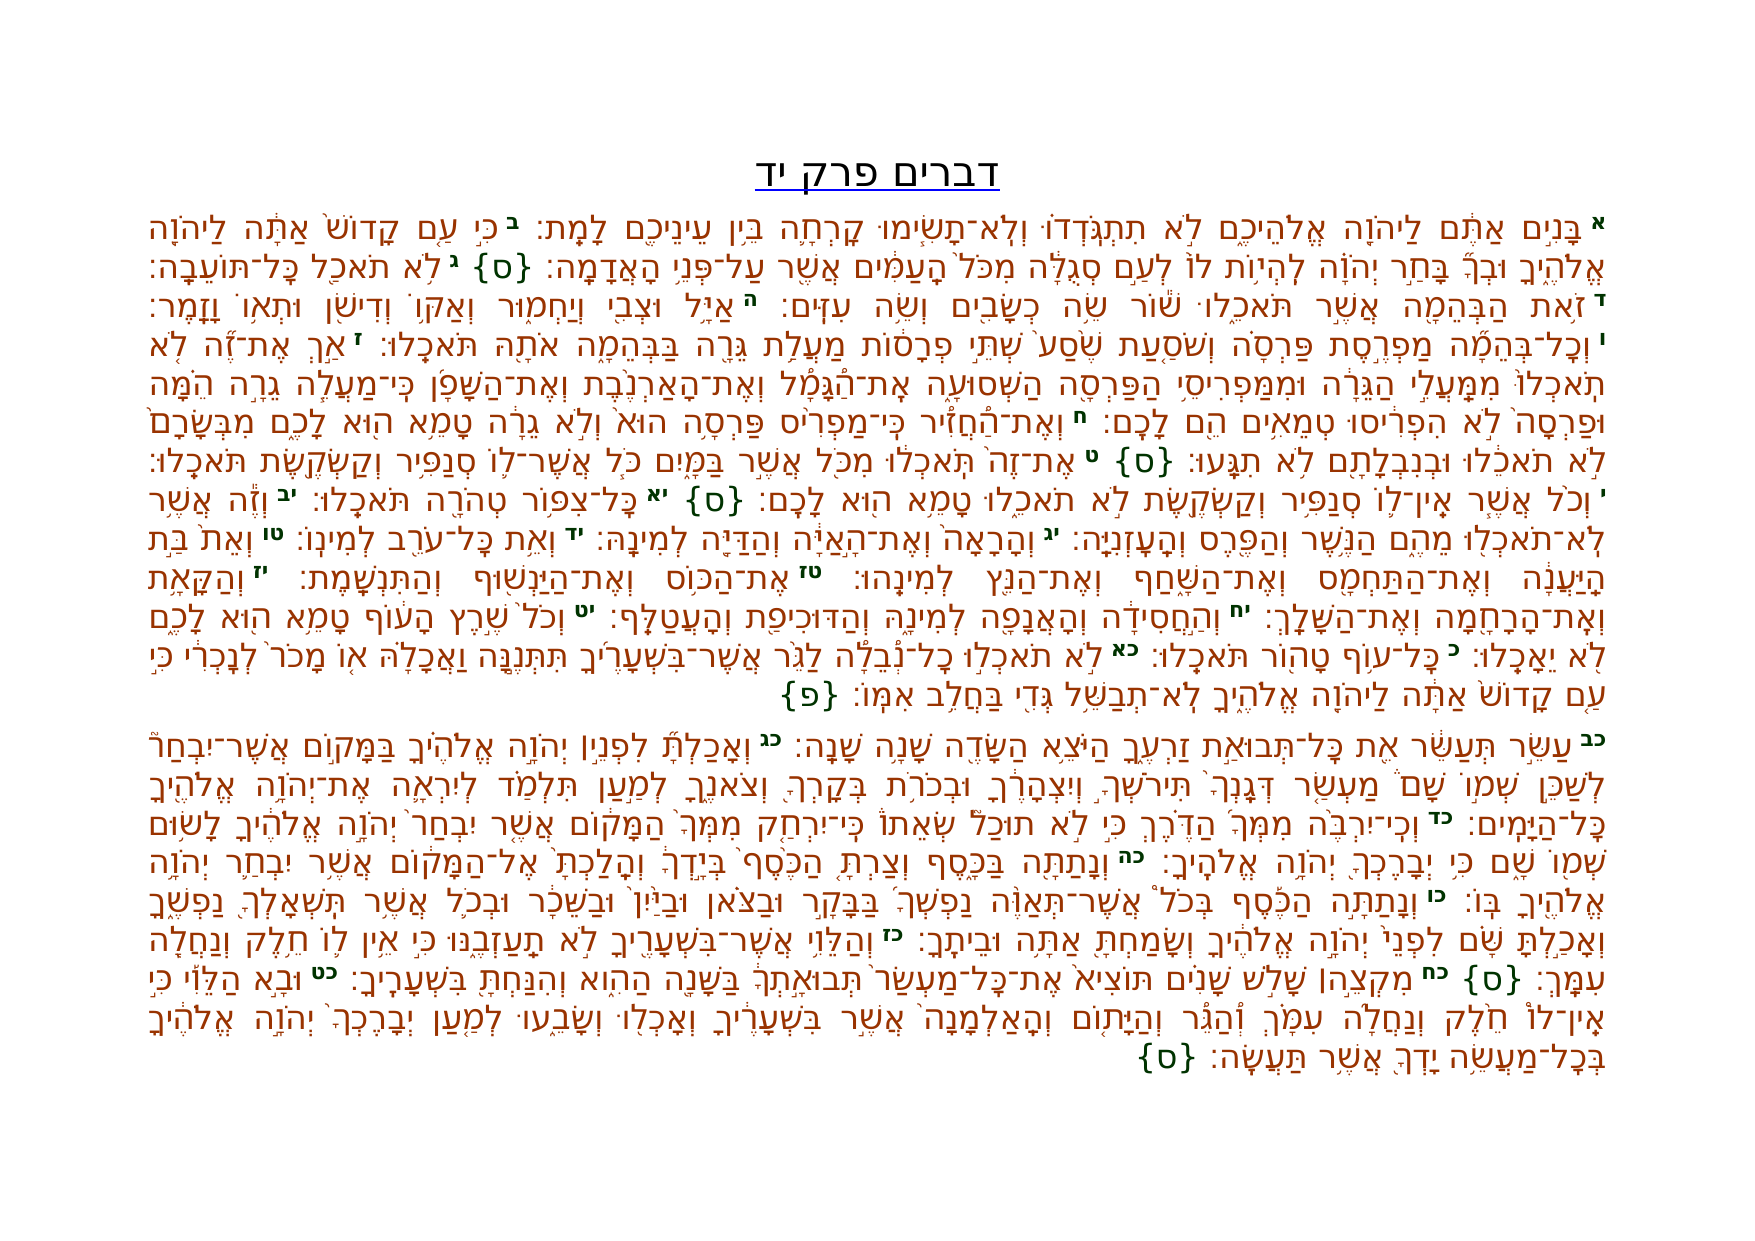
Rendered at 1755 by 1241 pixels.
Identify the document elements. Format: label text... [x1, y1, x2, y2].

text דברים פרק יד [148, 148, 1606, 196]
text א בָּנִ֣ים אַתֶּ֔ם לַיהֹוָ֖ה אֱלֹהֵיכֶ֑ם לֹ֣א תִתְגֹּֽדְד֗וּ וְלֹֽא־תָשִׂ֧ימוּ קׇרְחָ֛ה בֵּ֥ין עֵינֵיכֶ֖ם לָמֵֽת׃ ב כִּ֣י עַ֤ם קָדוֹשׁ֙ אַתָּ֔ה לַיהֹוָ֖ה אֱלֹהֶ֑יךָ וּבְךָ֞ בָּחַ֣ר יְהֹוָ֗ה לִֽהְי֥וֹת לוֹ֙ לְעַ֣ם סְגֻלָּ֔ה מִכֹּל֙ הָֽעַמִּ֔ים אֲשֶׁ֖ר עַל־פְּנֵ֥י הָאֲדָמָֽה׃ {ס} ג לֹ֥א תֹאכַ֖ל כׇּל־תּוֹעֵבָֽה׃ ד זֹ֥את הַבְּהֵמָ֖ה אֲשֶׁ֣ר תֹּאכֵ֑לוּ שׁ֕וֹר שֵׂ֥ה כְשָׂבִ֖ים וְשֵׂ֥ה עִזִּֽים׃ ה אַיָּ֥ל וּצְבִ֖י וְיַחְמ֑וּר וְאַקּ֥וֹ וְדִישֹׁ֖ן וּתְא֥וֹ וָזָֽמֶר׃ ו וְכׇל־בְּהֵמָ֞ה מַפְרֶ֣סֶת פַּרְסָ֗ה וְשֹׁסַ֤עַת שֶׁ֙סַע֙ שְׁתֵּ֣י פְרָס֔וֹת מַעֲלַ֥ת גֵּרָ֖ה בַּבְּהֵמָ֑ה אֹתָ֖הּ תֹּאכֵֽלוּ׃ ז אַ֣ךְ אֶת־זֶ֞ה לֹ֤א תֹֽאכְלוּ֙ מִמַּֽעֲלֵ֣י הַגֵּרָ֔ה וּמִמַּפְרִיסֵ֥י הַפַּרְסָ֖ה הַשְּׁסוּעָ֑ה אֶֽת־הַ֠גָּמָ֠ל וְאֶת־הָאַרְנֶ֨בֶת וְאֶת־הַשָּׁפָ֜ן כִּֽי־מַעֲלֵ֧ה גֵרָ֣ה הֵ֗מָּה וּפַרְסָה֙ לֹ֣א הִפְרִ֔יסוּ טְמֵאִ֥ים הֵ֖ם לָכֶֽם׃ ח וְאֶת־הַ֠חֲזִ֠יר כִּֽי־מַפְרִ֨יס פַּרְסָ֥ה הוּא֙ וְלֹ֣א גֵרָ֔ה טָמֵ֥א ה֖וּא לָכֶ֑ם מִבְּשָׂרָם֙ לֹ֣א תֹאכֵ֔לוּ וּבְנִבְלָתָ֖ם לֹ֥א תִגָּֽעוּ׃ {ס} ט אֶת־זֶה֙ תֹּֽאכְל֔וּ מִכֹּ֖ל אֲשֶׁ֣ר בַּמָּ֑יִם כֹּ֧ל אֲשֶׁר־ל֛וֹ סְנַפִּ֥יר וְקַשְׂקֶ֖שֶׂת תֹּאכֵֽלוּ׃ י וְכֹ֨ל אֲשֶׁ֧ר אֵֽין־ל֛וֹ סְנַפִּ֥יר וְקַשְׂקֶ֖שֶׂת לֹ֣א תֹאכֵ֑לוּ טָמֵ֥א ה֖וּא לָכֶֽם׃ {ס} יא כׇּל־צִפּ֥וֹר טְהֹרָ֖ה תֹּאכֵֽלוּ׃ יב וְזֶ֕ה אֲשֶׁ֥ר לֹֽא־תֹאכְל֖וּ מֵהֶ֑ם הַנֶּ֥שֶׁר וְהַפֶּ֖רֶס וְהָֽעׇזְנִיָּֽה׃ יג וְהָרָאָה֙ וְאֶת־הָ֣אַיָּ֔ה וְהַדַּיָּ֖ה לְמִינָֽהּ׃ יד וְאֵ֥ת כׇּל־עֹרֵ֖ב לְמִינֽוֹ׃ טו וְאֵת֙ בַּ֣ת הַֽיַּעֲנָ֔ה וְאֶת־הַתַּחְמָ֖ס וְאֶת־הַשָּׁ֑חַף וְאֶת־הַנֵּ֖ץ לְמִינֵֽהוּ׃ טז אֶת־הַכּ֥וֹס וְאֶת־הַיַּנְשׁ֖וּף וְהַתִּנְשָֽׁמֶת׃ יז וְהַקָּאָ֥ת וְאֶֽת־הָרָחָ֖מָה וְאֶת־הַשָּׁלָֽךְ׃ יח וְהַ֣חֲסִידָ֔ה וְהָאֲנָפָ֖ה לְמִינָ֑הּ וְהַדּוּכִיפַ֖ת וְהָעֲטַלֵּֽף׃ יט וְכֹל֙ שֶׁ֣רֶץ הָע֔וֹף טָמֵ֥א ה֖וּא לָכֶ֑ם לֹ֖א יֵאָכֵֽלוּ׃ כ כׇּל־ע֥וֹף טָה֖וֹר תֹּאכֵֽלוּ׃ כא לֹ֣א תֹאכְל֣וּ כׇל־נְ֠בֵלָ֠ה לַגֵּ֨ר אֲשֶׁר־בִּשְׁעָרֶ֜יךָ תִּתְּנֶ֣נָּה וַאֲכָלָ֗הּ א֤וֹ מָכֹר֙ לְנׇכְרִ֔י כִּ֣י עַ֤ם קָדוֹשׁ֙ אַתָּ֔ה לַיהֹוָ֖ה אֱלֹהֶ֑יךָ לֹֽא־תְבַשֵּׁ֥ל גְּדִ֖י בַּחֲלֵ֥ב אִמּֽוֹ׃ {פ} [148, 209, 1606, 714]
text כב עַשֵּׂ֣ר תְּעַשֵּׂ֔ר אֵ֖ת כׇּל־תְּבוּאַ֣ת זַרְעֶ֑ךָ הַיֹּצֵ֥א הַשָּׂדֶ֖ה שָׁנָ֥ה שָׁנָֽה׃ כג וְאָכַלְתָּ֞ לִפְנֵ֣י׀ יְהֹוָ֣ה אֱלֹהֶ֗יךָ בַּמָּק֣וֹם אֲשֶׁר־יִבְחַר֮ לְשַׁכֵּ֣ן שְׁמ֣וֹ שָׁם֒ מַעְשַׂ֤ר דְּגָֽנְךָ֙ תִּירֹשְׁךָ֣ וְיִצְהָרֶ֔ךָ וּבְכֹרֹ֥ת בְּקָרְךָ֖ וְצֹאנֶ֑ךָ לְמַ֣עַן תִּלְמַ֗ד לְיִרְאָ֛ה אֶת־יְהֹוָ֥ה אֱלֹהֶ֖יךָ כׇּל־הַיָּמִֽים׃ כד וְכִֽי־יִרְבֶּ֨ה מִמְּךָ֜ הַדֶּ֗רֶךְ כִּ֣י לֹ֣א תוּכַל֮ שְׂאֵתוֹ֒ כִּֽי־יִרְחַ֤ק מִמְּךָ֙ הַמָּק֔וֹם אֲשֶׁ֤ר יִבְחַר֙ יְהֹוָ֣ה אֱלֹהֶ֔יךָ לָשׂ֥וּם שְׁמ֖וֹ שָׁ֑ם כִּ֥י יְבָרֶכְךָ֖ יְהֹוָ֥ה אֱלֹהֶֽיךָ׃ כה וְנָתַתָּ֖ה בַּכָּ֑סֶף וְצַרְתָּ֤ הַכֶּ֙סֶף֙ בְּיָ֣דְךָ֔ וְהָֽלַכְתָּ֙ אֶל־הַמָּק֔וֹם אֲשֶׁ֥ר יִבְחַ֛ר יְהֹוָ֥ה אֱלֹהֶ֖יךָ בּֽוֹ׃ כו וְנָתַתָּ֣ה הַכֶּ֡סֶף בְּכֹל֩ אֲשֶׁר־תְּאַוֶּ֨ה נַפְשְׁךָ֜ בַּבָּקָ֣ר וּבַצֹּ֗אן וּבַיַּ֙יִן֙ וּבַשֵּׁכָ֔ר וּבְכֹ֛ל אֲשֶׁ֥ר תִּֽשְׁאָלְךָ֖ נַפְשֶׁ֑ךָ וְאָכַ֣לְתָּ שָּׁ֗ם לִפְנֵי֙ יְהֹוָ֣ה אֱלֹהֶ֔יךָ וְשָׂמַחְתָּ֖ אַתָּ֥ה וּבֵיתֶֽךָ׃ כז וְהַלֵּוִ֥י אֲשֶׁר־בִּשְׁעָרֶ֖יךָ לֹ֣א תַֽעַזְבֶ֑נּוּ כִּ֣י אֵ֥ין ל֛וֹ חֵ֥לֶק וְנַחֲלָ֖ה עִמָּֽךְ׃ {ס} כח מִקְצֵ֣ה׀ שָׁלֹ֣שׁ שָׁנִ֗ים תּוֹצִיא֙ אֶת־כׇּל־מַעְשַׂר֙ תְּבוּאָ֣תְךָ֔ בַּשָּׁנָ֖ה הַהִ֑וא וְהִנַּחְתָּ֖ בִּשְׁעָרֶֽיךָ׃ כט וּבָ֣א הַלֵּוִ֡י כִּ֣י אֵֽין־לוֹ֩ חֵ֨לֶק וְנַחֲלָ֜ה עִמָּ֗ךְ וְ֠הַגֵּ֠ר וְהַיָּת֤וֹם וְהָֽאַלְמָנָה֙ אֲשֶׁ֣ר בִּשְׁעָרֶ֔יךָ וְאָכְל֖וּ וְשָׂבֵ֑עוּ לְמַ֤עַן יְבָרֶכְךָ֙ יְהֹוָ֣ה אֱלֹהֶ֔יךָ בְּכׇל־מַעֲשֵׂ֥ה יָדְךָ֖ אֲשֶׁ֥ר תַּעֲשֶֽׂה׃ {ס} [148, 726, 1606, 1076]
